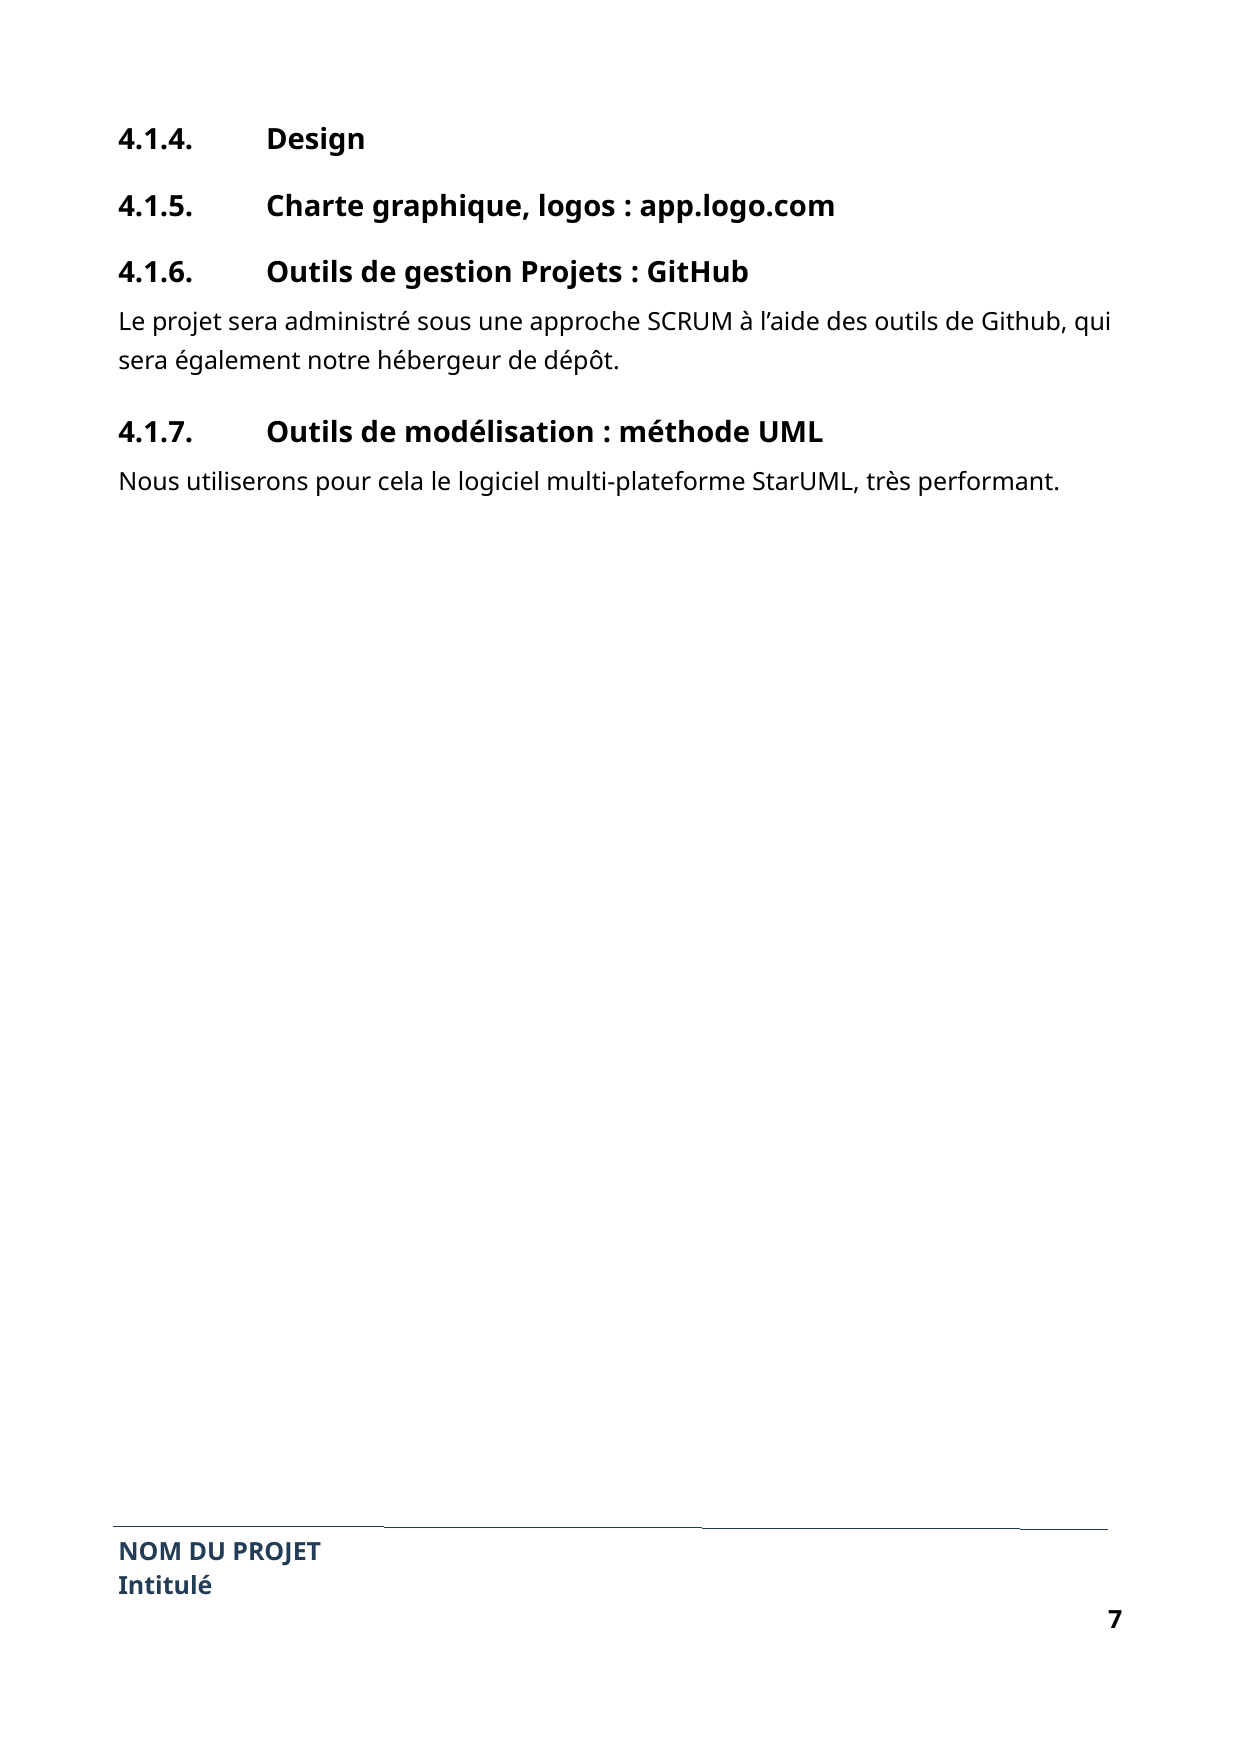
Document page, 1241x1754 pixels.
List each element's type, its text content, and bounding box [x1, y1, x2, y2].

subtitle Outils de gestion Projets : GitHub [118, 252, 1122, 291]
text Le projet sera administré sous une approche SCRUM à l’aide des outils de Github, qui sera également notre hébergeur de dépôt. [118, 304, 1122, 377]
subtitle Outils de modélisation : méthode UML [118, 411, 1122, 451]
subtitle Design [118, 118, 1122, 158]
subtitle Charte graphique, logos : app.logo.com [118, 185, 1122, 224]
text Nous utiliserons pour cela le logiciel multi-plateforme StarUML, très performant. [118, 463, 1122, 498]
